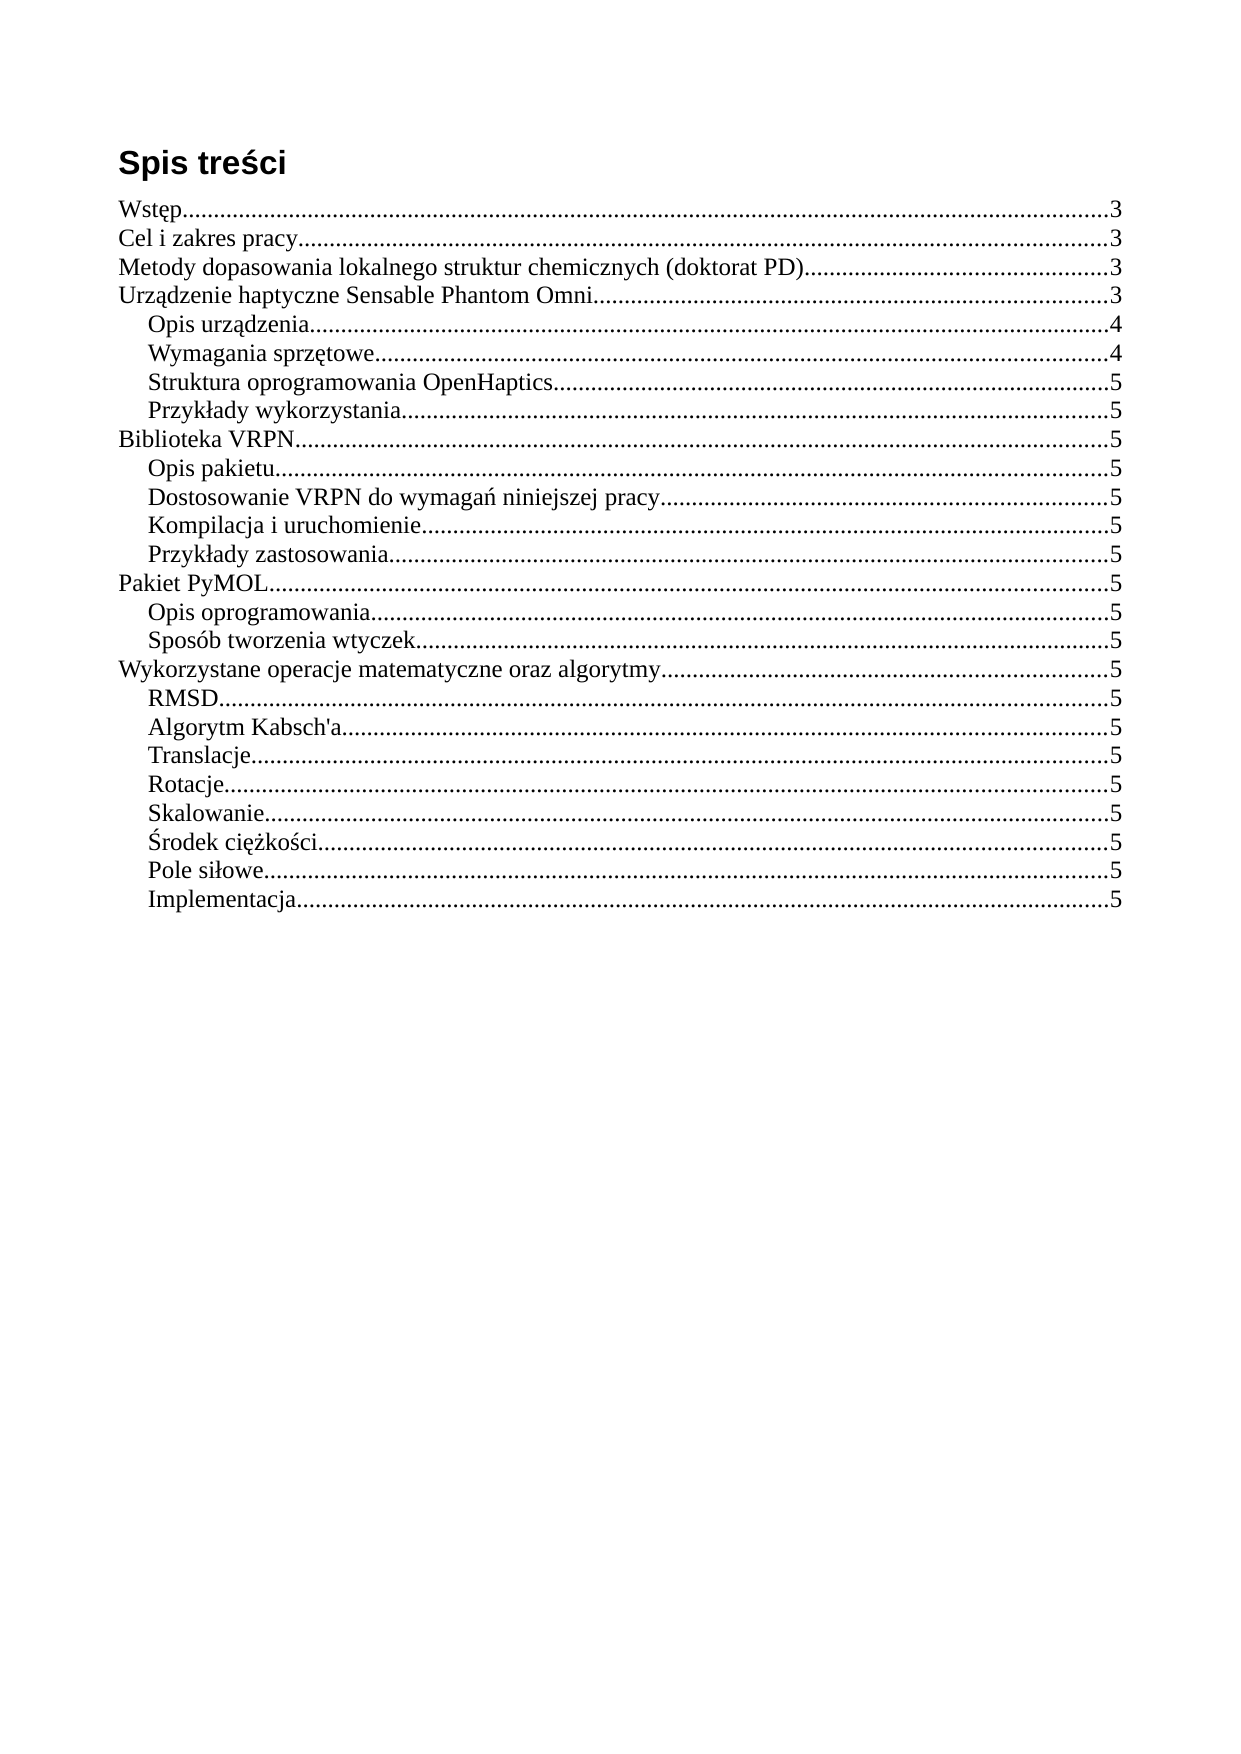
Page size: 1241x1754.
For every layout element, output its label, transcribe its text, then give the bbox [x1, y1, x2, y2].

text Opis urządzenia 4 [148, 309, 1122, 338]
text Opis oprogramowania 5 [148, 597, 1122, 625]
text Metody dopasowania lokalnego struktur chemicznych (doktorat PD) 3 [118, 252, 1122, 280]
text Urządzenie haptyczne Sensable Phantom Omni 3 [118, 280, 1122, 309]
text Wstęp 3 [118, 194, 1122, 223]
text Środek ciężkości 5 [148, 827, 1122, 855]
text Pakiet PyMOL 5 [118, 568, 1122, 597]
text Implementacja 5 [148, 884, 1122, 913]
text Wykorzystane operacje matematyczne oraz algorytmy 5 [118, 654, 1122, 683]
text Przykłady wykorzystania 5 [148, 395, 1122, 424]
text Biblioteka VRPN 5 [118, 424, 1122, 453]
text Pole siłowe 5 [148, 855, 1122, 884]
text Opis pakietu 5 [148, 453, 1122, 482]
text Kompilacja i uruchomienie 5 [148, 510, 1122, 539]
text Sposób tworzenia wtyczek 5 [148, 625, 1122, 654]
text RMSD 5 [148, 683, 1122, 712]
subtitle Spis treści [118, 143, 1122, 182]
text Cel i zakres pracy 3 [118, 223, 1122, 252]
text Translacje 5 [148, 740, 1122, 769]
text Dostosowanie VRPN do wymagań niniejszej pracy 5 [148, 482, 1122, 510]
text Rotacje 5 [148, 769, 1122, 798]
text Struktura oprogramowania OpenHaptics 5 [148, 367, 1122, 395]
text Skalowanie 5 [148, 798, 1122, 827]
text Przykłady zastosowania 5 [148, 539, 1122, 568]
text Algorytm Kabsch'a 5 [148, 712, 1122, 740]
text Wymagania sprzętowe 4 [148, 338, 1122, 367]
